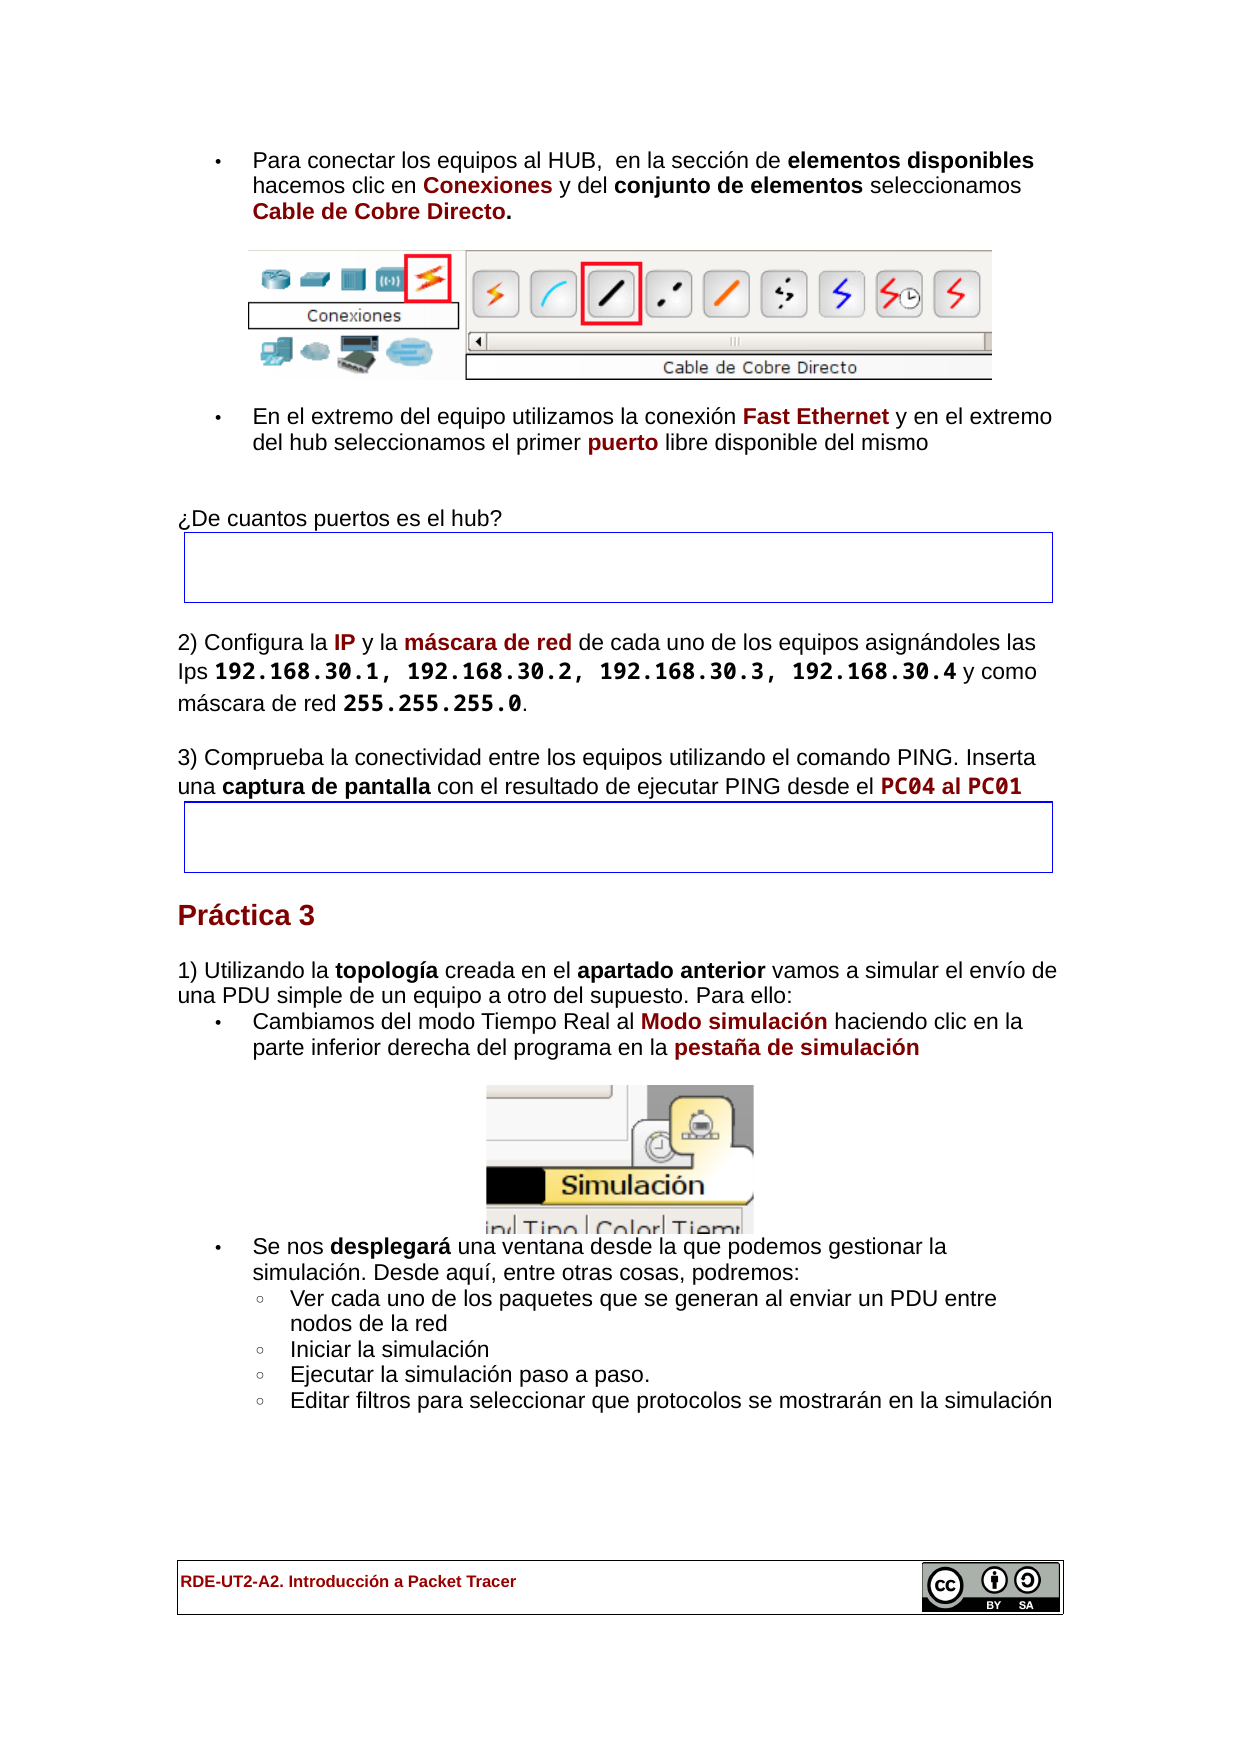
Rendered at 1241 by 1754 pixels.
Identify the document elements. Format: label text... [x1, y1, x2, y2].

list Para conectar los equipos al HUB, en la sección de elementos disponibles hacemos clic en Conexiones y del conjunto de elementos seleccionamos Cable de Cobre Directo. [215, 148, 1063, 224]
text 3) Comprueba la conectividad entre los equipos utilizando el comando PING. Inserta una captura de pantalla con el resultado de ejecutar PING desde el PC04 al PC01 [177, 744, 1063, 801]
table_header [185, 803, 1052, 872]
text 1) Utilizando la topología creada en el apartado anterior vamos a simular el envío de una PDU simple de un equipo a otro del supuesto. Para ello: [177, 957, 1063, 1009]
list En el extremo del equipo utilizamos la conexión Fast Ethernet y en el extremo del hub seleccionamos el primer puerto libre disponible del mismo [215, 403, 1063, 455]
picture [922, 1562, 1060, 1612]
list Se nos desplegará una ventana desde la que podemos gestionar la simulación. Desde aquí, entre otras cosas, podremos: [215, 1184, 1063, 1285]
text ¿De cuantos puertos es el hub? [177, 506, 1063, 532]
picture [248, 250, 992, 380]
picture [486, 1085, 754, 1234]
table_header [185, 533, 1052, 602]
list Ejecutar la simulación paso a paso. [252, 1362, 1063, 1388]
text Práctica 3 [177, 899, 1063, 932]
list Editar filtros para seleccionar que protocolos se mostrarán en la simulación [252, 1388, 1063, 1413]
text 2) Configura la IP y la máscara de red de cada uno de los equipos asignándoles las Ips 192.168.30.1, 192.168.30.2, 192.168.30.3, 192.168.30.4 y como máscara de red 255.255.255.0. [177, 630, 1063, 718]
list Ver cada uno de los paquetes que se generan al enviar un PDU entre nodos de la red [252, 1285, 1063, 1336]
list Cambiamos del modo Tiempo Real al Modo simulación haciendo clic en la parte inferior derecha del programa en la pestaña de simulación [215, 1009, 1063, 1060]
list Iniciar la simulación [252, 1336, 1063, 1362]
